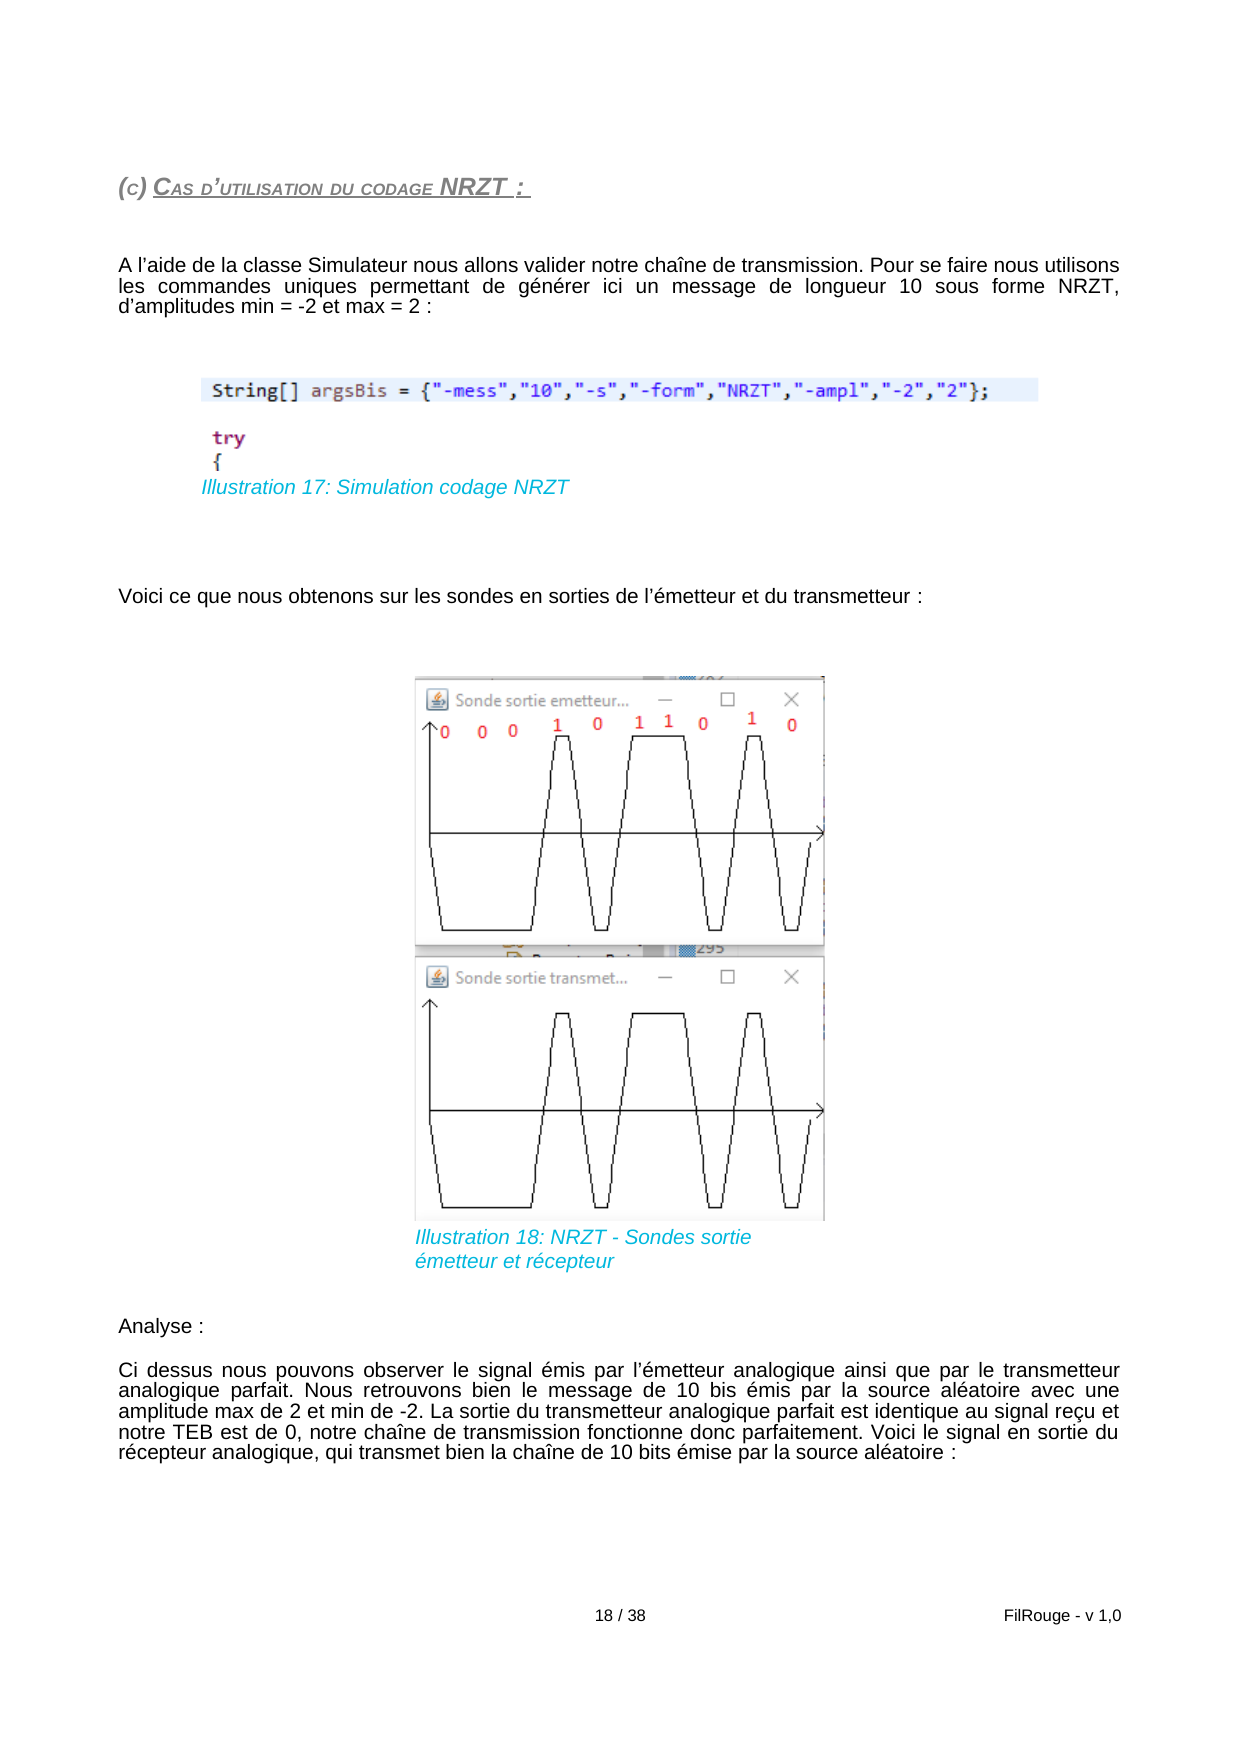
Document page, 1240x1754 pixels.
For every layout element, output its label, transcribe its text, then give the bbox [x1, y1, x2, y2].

text Voici ce que nous obtenons sur les sondes en sorties de l’émetteur et du transmetteur : [118, 587, 1121, 608]
text A l’aide de la classe Simulateur nous allons valider notre chaîne de transmission. Pour se faire nous utilisons les commandes uniques permettant de générer ici un message de longueur 10 sous forme NRZT, d’amplitudes min = -2 et max = 2 : [118, 256, 1121, 318]
text Illustration 17: Simulation codage NRZT [201, 471, 1038, 499]
text Illustration 18: NRZT - Sondes sortie émetteur et récepteur [415, 1221, 824, 1272]
subtitle Cas d’utilisation du codage NRZT : [118, 172, 1121, 200]
picture [201, 342, 1039, 471]
picture [414, 676, 825, 1221]
text Analyse : [118, 1317, 1121, 1337]
text Ci dessus nous pouvons observer le signal émis par l’émetteur analogique ainsi que par le transmetteur analogique parfait. Nous retrouvons bien le message de 10 bis émis par la source aléatoire avec une amplitude max de 2 et min de -2. La sortie du transmetteur analogique parfait est identique au signal reçu et notre TEB est de 0, notre chaîne de transmission fonctionne donc parfaitement. Voici le signal en sortie du récepteur analogique, qui transmet bien la chaîne de 10 bits émise par la source aléatoire : [118, 1361, 1121, 1464]
